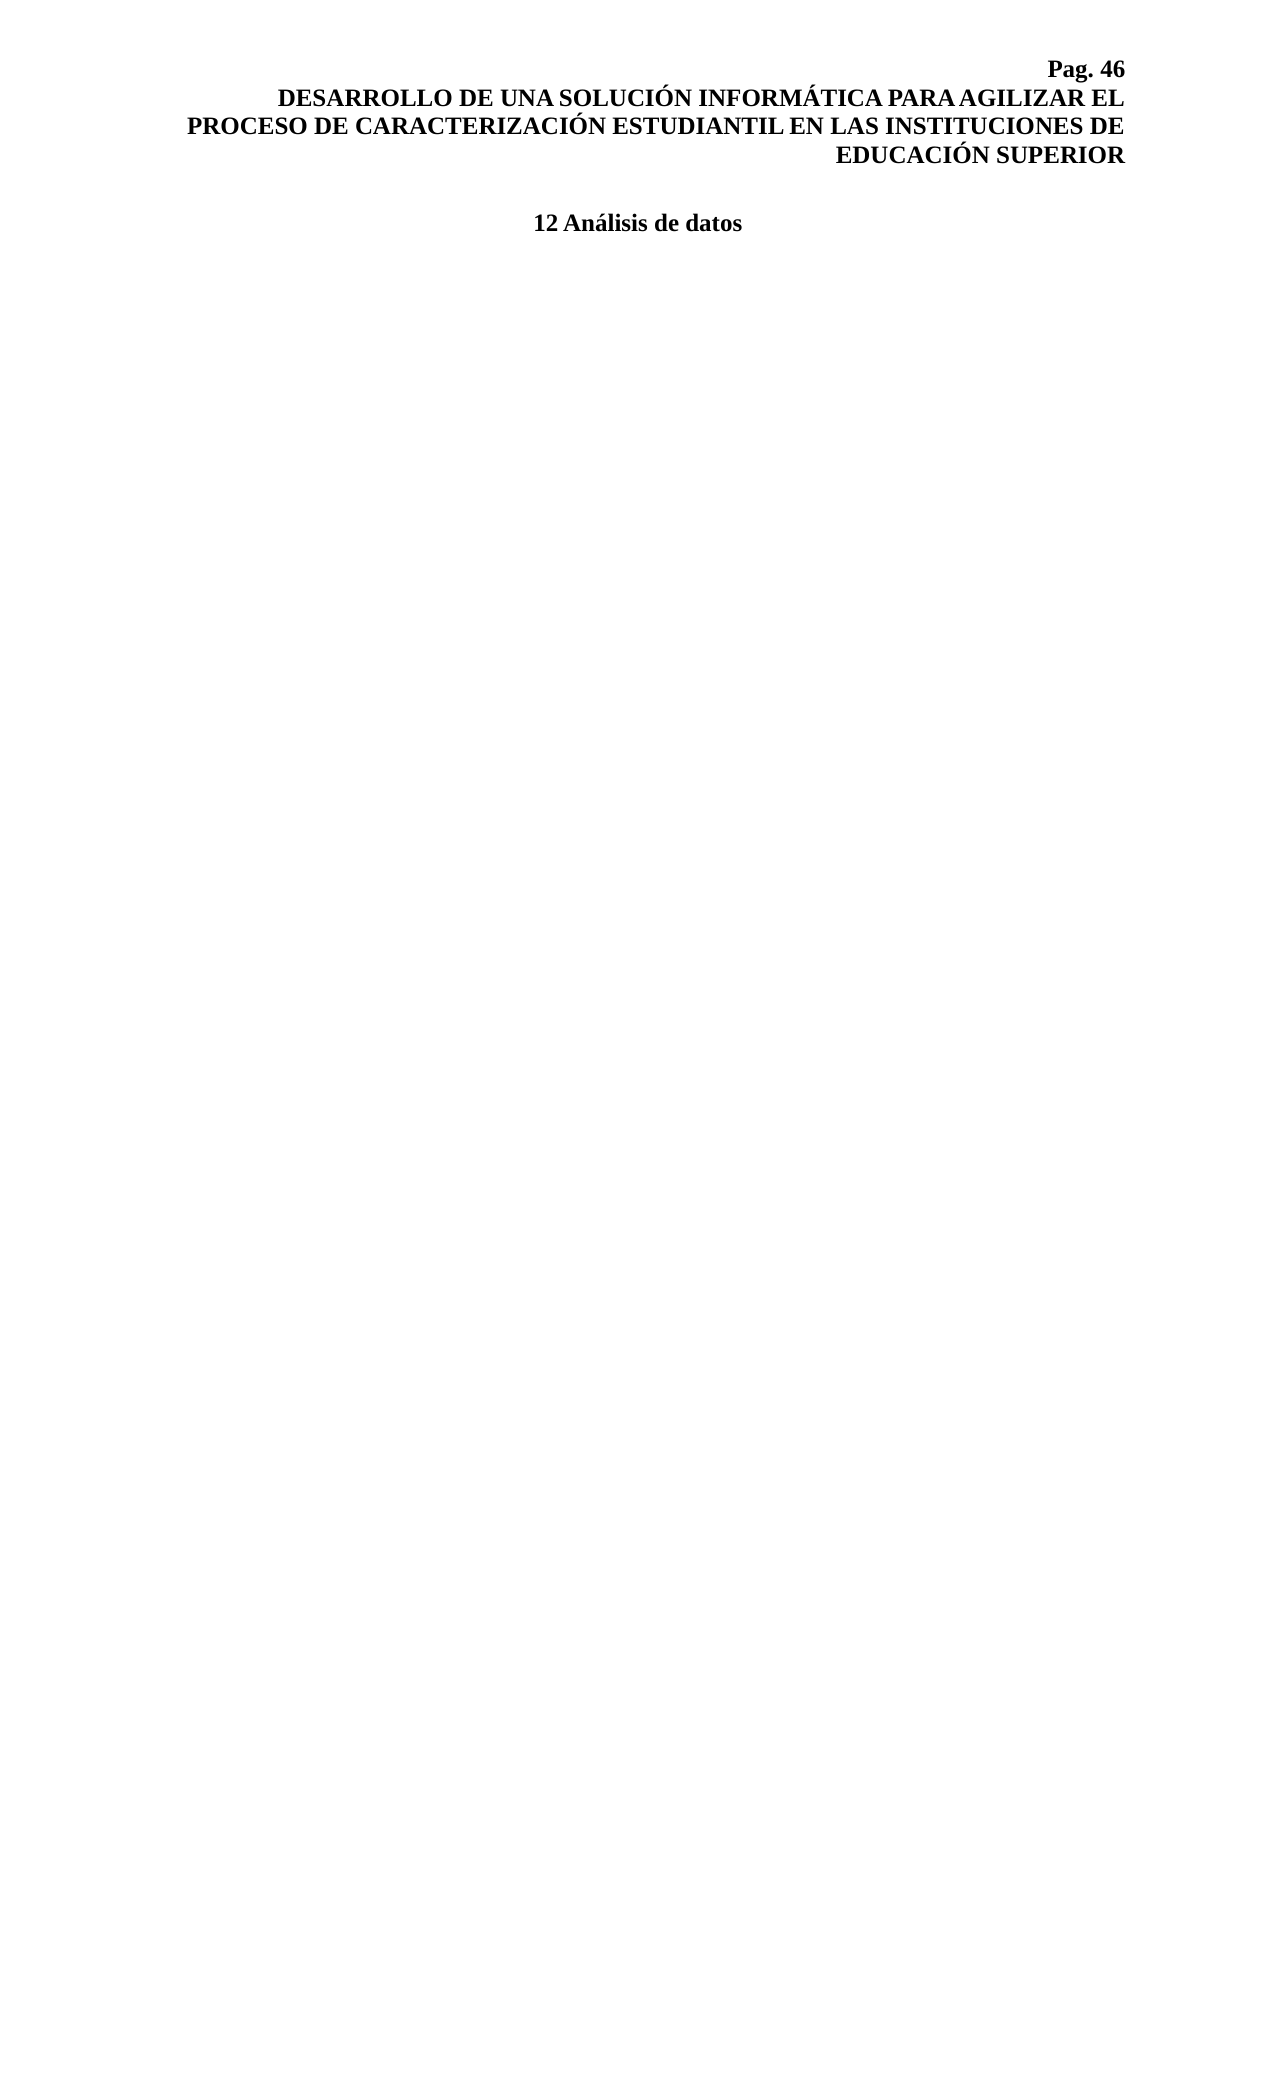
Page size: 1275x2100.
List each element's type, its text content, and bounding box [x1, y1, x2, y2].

subtitle 12 Análisis de datos [150, 208, 1125, 237]
